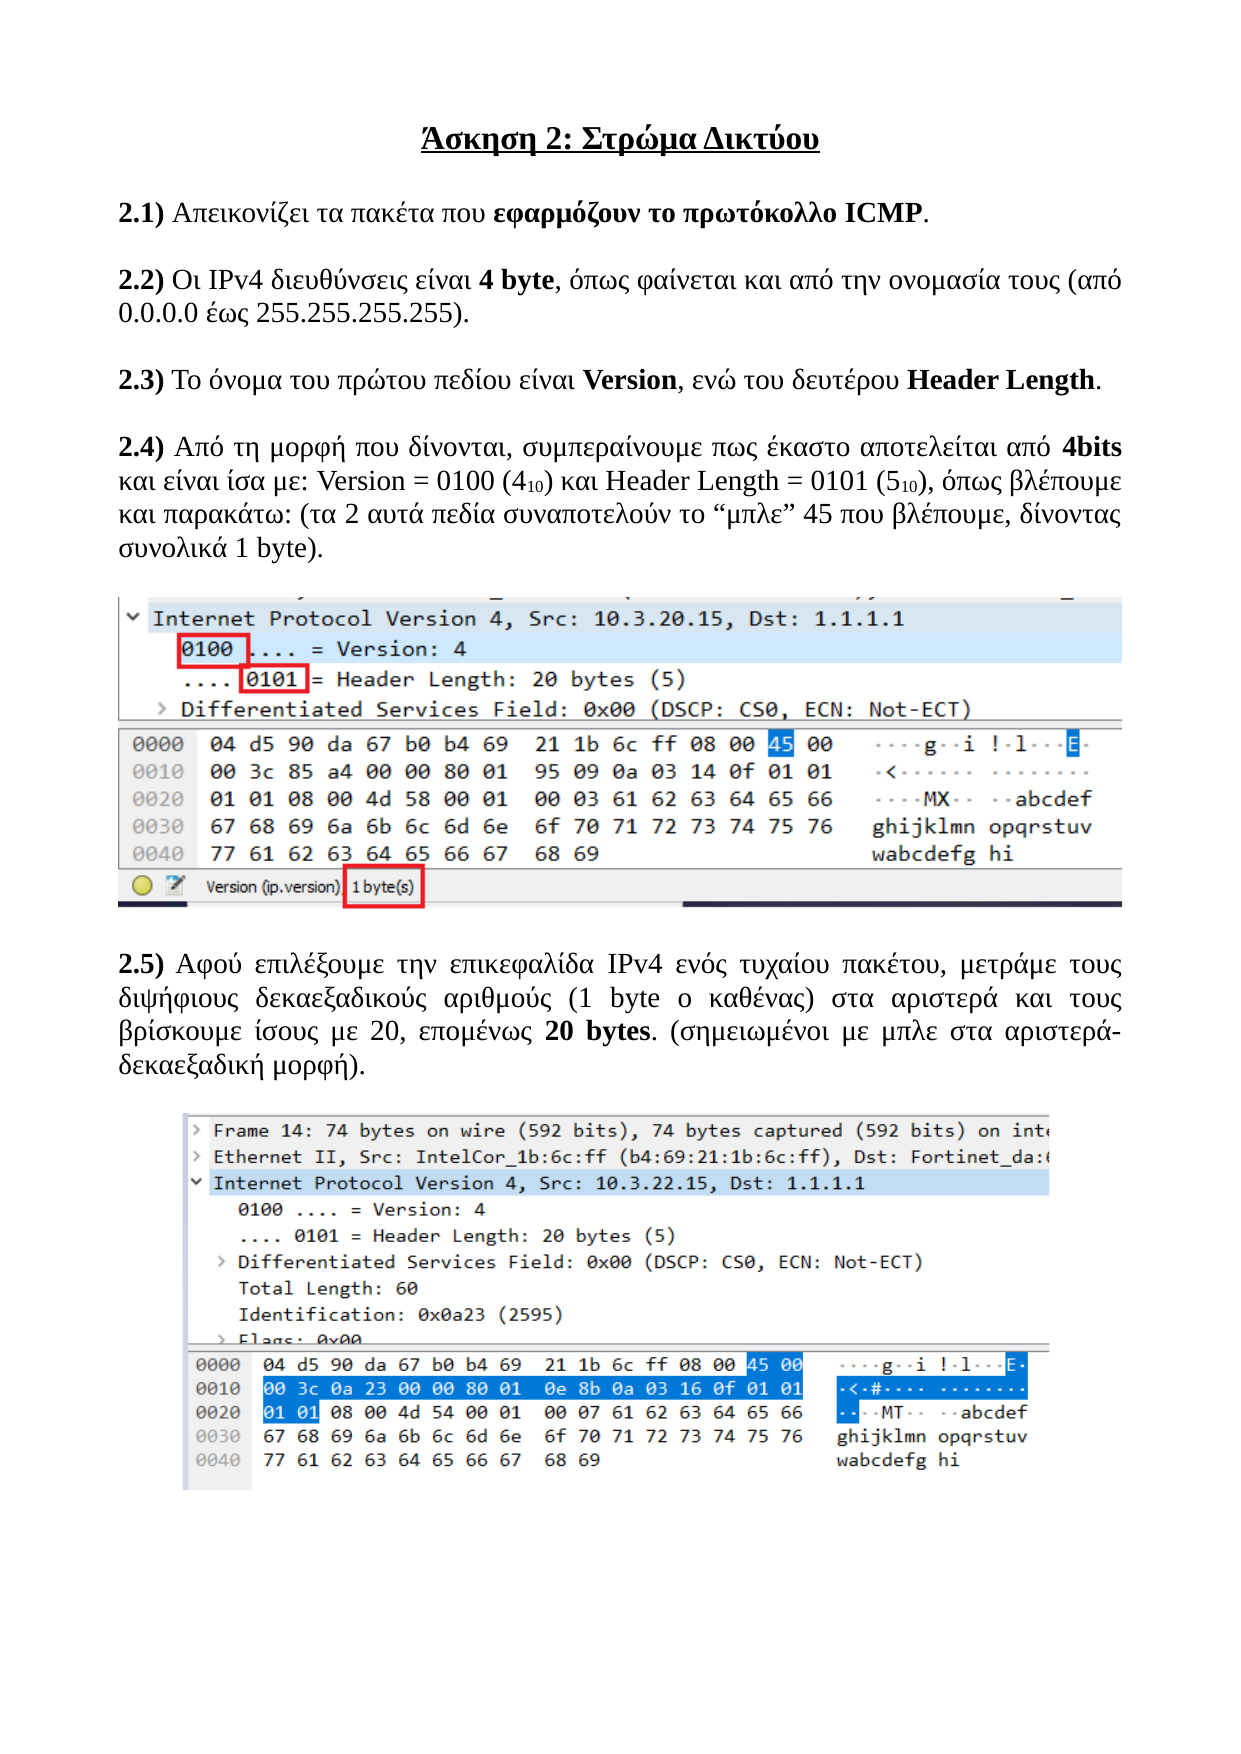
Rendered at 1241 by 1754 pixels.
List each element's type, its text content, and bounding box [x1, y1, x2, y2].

text 2.1) Απεικονίζει τα πακέτα που εφαρμόζουν το πρωτόκολλο ICMP. [118, 195, 1122, 228]
text Άσκηση 2: Στρώμα Δικτύου [118, 118, 1122, 156]
text 2.5) Αφού επιλέξουμε την επικεφαλίδα IPv4 ενός τυχαίου πακέτου, μετράμε τους διψήφιους δεκαεξαδικούς αριθμούς (1 byte ο καθένας) στα αριστερά και τους βρίσκουμε ίσους με 20, επομένως 20 bytes. (σημειωμένοι με μπλε στα αριστερά-δεκαεξαδική μορφή). [118, 946, 1122, 1080]
text 2.4) Από τη μορφή που δίνονται, συμπεραίνουμε πως έκαστο αποτελείται από 4bits και είναι ίσα με: Version = 0100 (410) και Ηeader Length = 0101 (510), όπως βλέπουμε και παρακάτω: (τα 2 αυτά πεδία συναποτελούν το “μπλε” 45 που βλέπουμε, δίνοντας συνολικά 1 byte). [118, 429, 1122, 564]
text 2.3) Το όνομα του πρώτου πεδίου είναι Version, ενώ του δευτέρου Header Length. [118, 362, 1122, 396]
picture [182, 1113, 1058, 1490]
picture [118, 597, 1123, 913]
text 2.2) Οι IPv4 διευθύνσεις είναι 4 byte, όπως φαίνεται και από την ονομασία τους (από 0.0.0.0 έως 255.255.255.255). [118, 262, 1122, 329]
